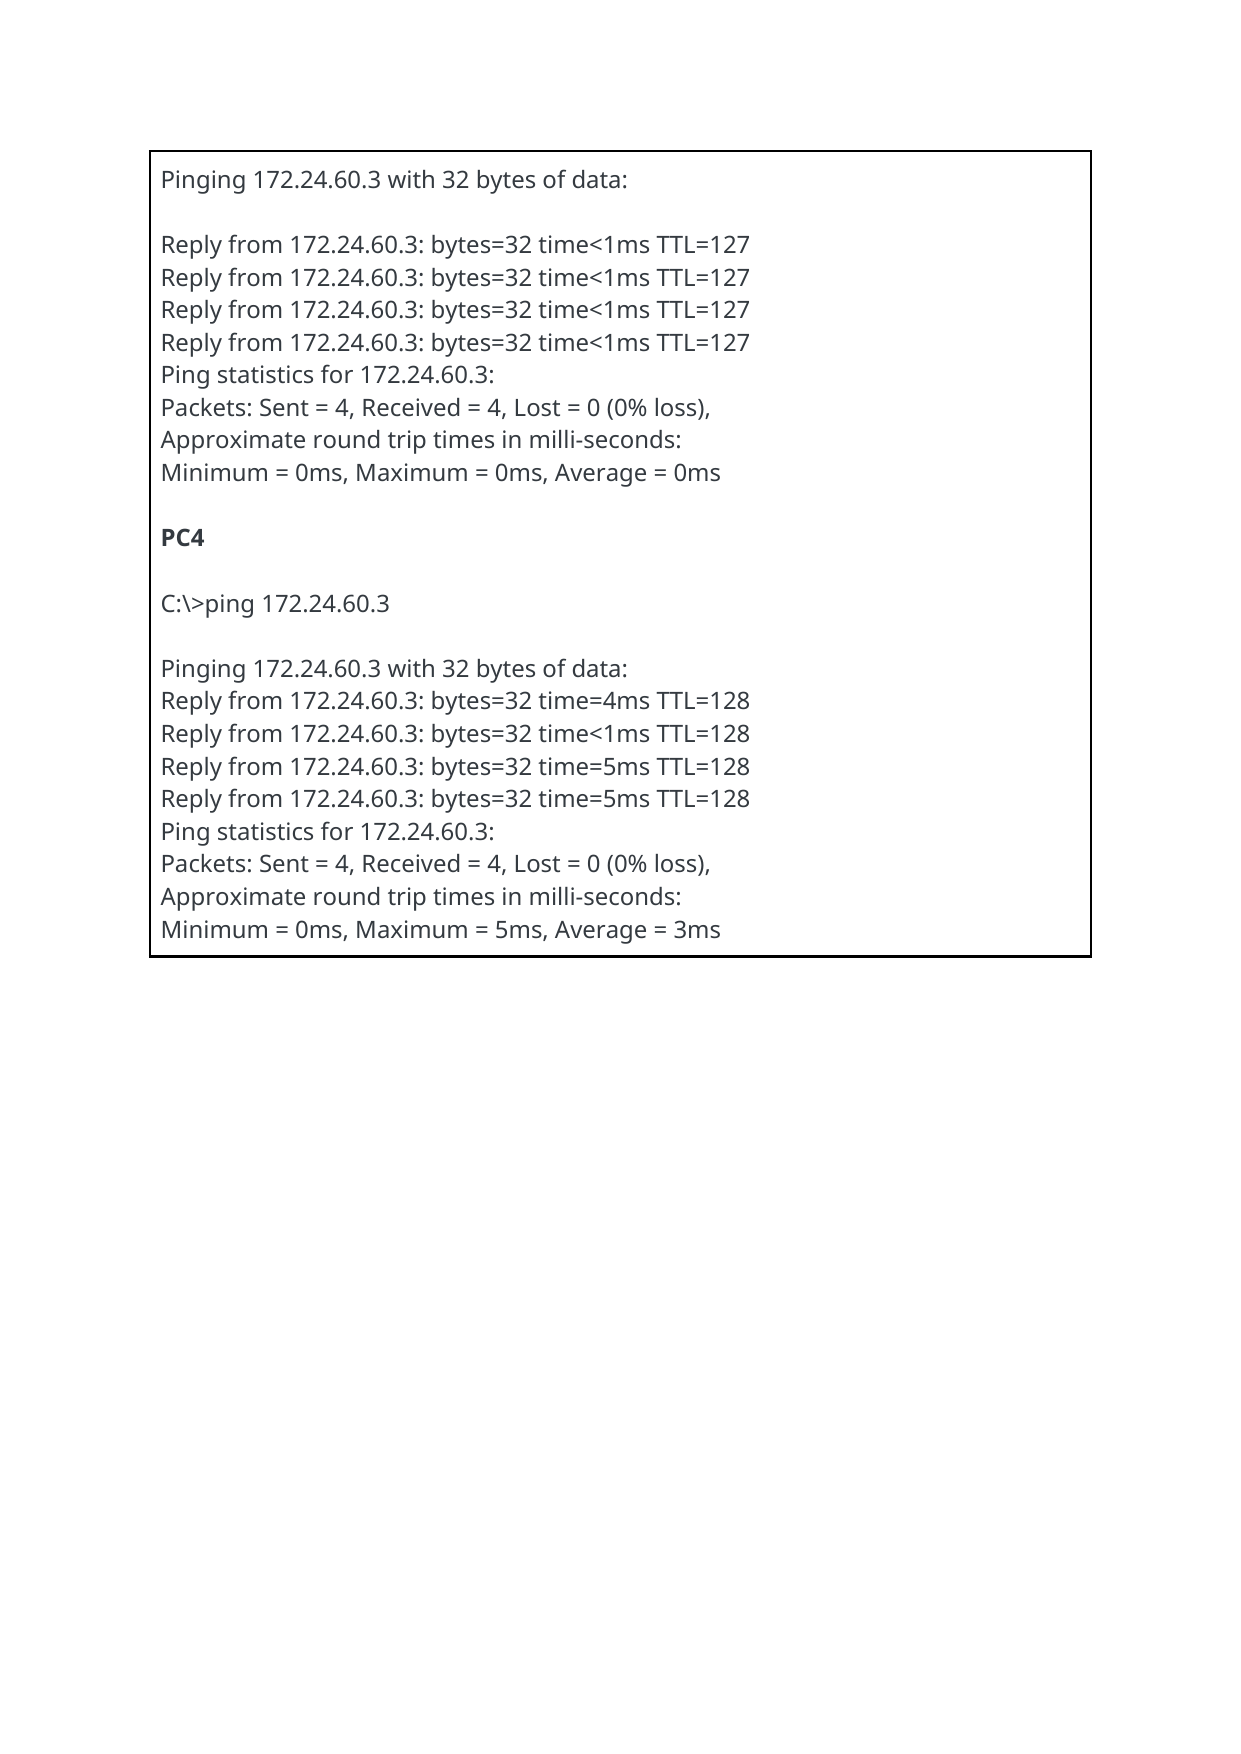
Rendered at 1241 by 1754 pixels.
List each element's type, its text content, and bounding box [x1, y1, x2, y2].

table_header Pinging 172.24.60.3 with 32 bytes of data: Reply from 172.24.60.3: bytes=32 time<1ms TTL=127 Reply from 172.24.60.3: bytes=32 time<1ms TTL=127 Reply from 172.24.60.3: bytes=32 time<1ms TTL=127 Reply from 172.24.60.3: bytes=32 time<1ms TTL=127 Ping statistics for 172.24.60.3: Packets: Sent = 4, Received = 4, Lost = 0 (0% loss), Approximate round trip times in milli-seconds: Minimum = 0ms, Maximum = 0ms, Average = 0ms PC4 C:\>ping 172.24.60.3 Pinging 172.24.60.3 with 32 bytes of data: Reply from 172.24.60.3: bytes=32 time=4ms TTL=128 Reply from 172.24.60.3: bytes=32 time<1ms TTL=128 Reply from 172.24.60.3: bytes=32 time=5ms TTL=128 Reply from 172.24.60.3: bytes=32 time=5ms TTL=128 Ping statistics for 172.24.60.3: Packets: Sent = 4, Received = 4, Lost = 0 (0% loss), Approximate round trip times in milli-seconds: Minimum = 0ms, Maximum = 5ms, Average = 3ms [151, 152, 1090, 955]
